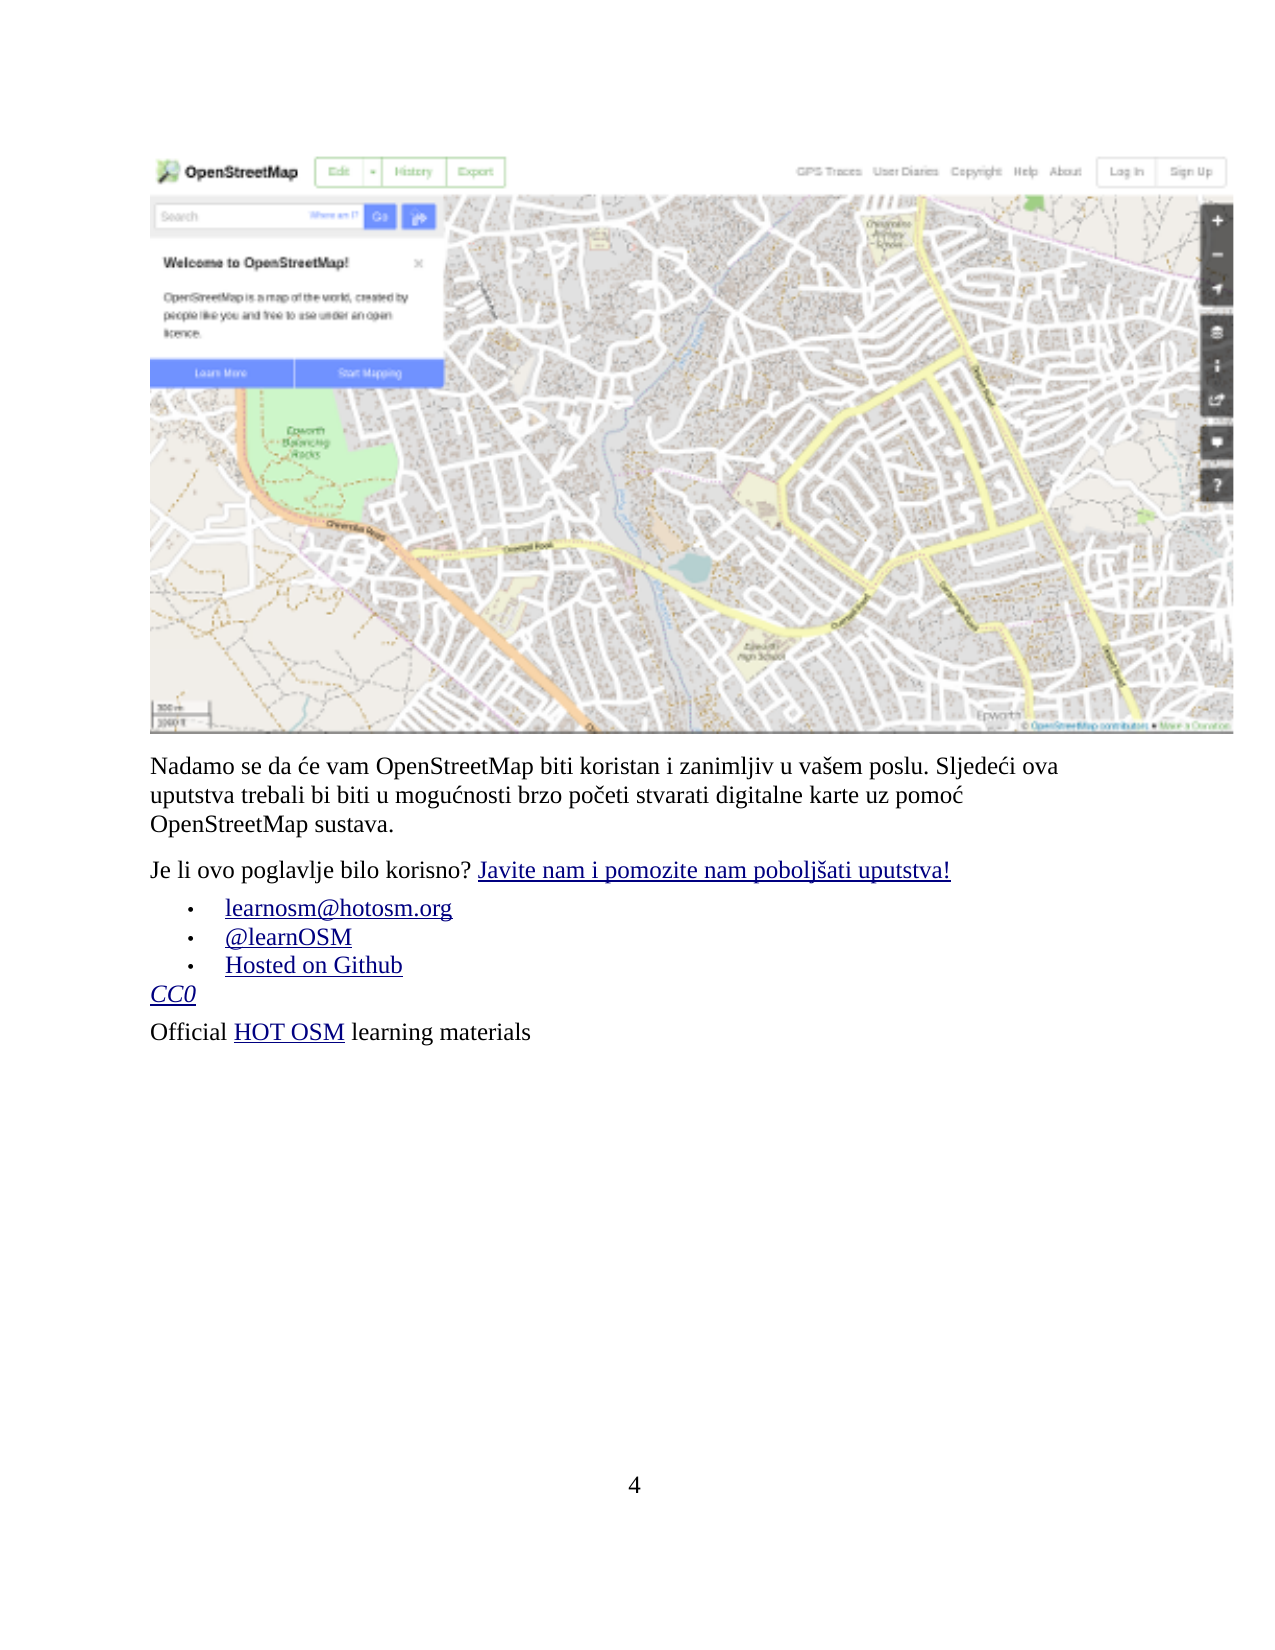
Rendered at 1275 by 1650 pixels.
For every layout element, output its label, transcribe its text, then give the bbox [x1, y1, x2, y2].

text CC0 [150, 979, 1125, 1008]
list Hosted on Github [187, 951, 1125, 979]
picture [150, 150, 1234, 734]
text Nadamo se da će vam OpenStreetMap biti koristan i zanimljiv u vašem poslu. Sljedeći ova uputstva trebali bi biti u mogućnosti brzo početi stvarati digitalne karte uz pomoć OpenStreetMap sustava. [150, 751, 1125, 837]
text Official HOT OSM learning materials [150, 1017, 1125, 1046]
text Je li ovo poglavlje bilo korisno? Javite nam i pomozite nam poboljšati uputstva! [150, 855, 1125, 884]
list @learnOSM [187, 922, 1125, 951]
list learnosm@hotosm.org [187, 893, 1125, 922]
